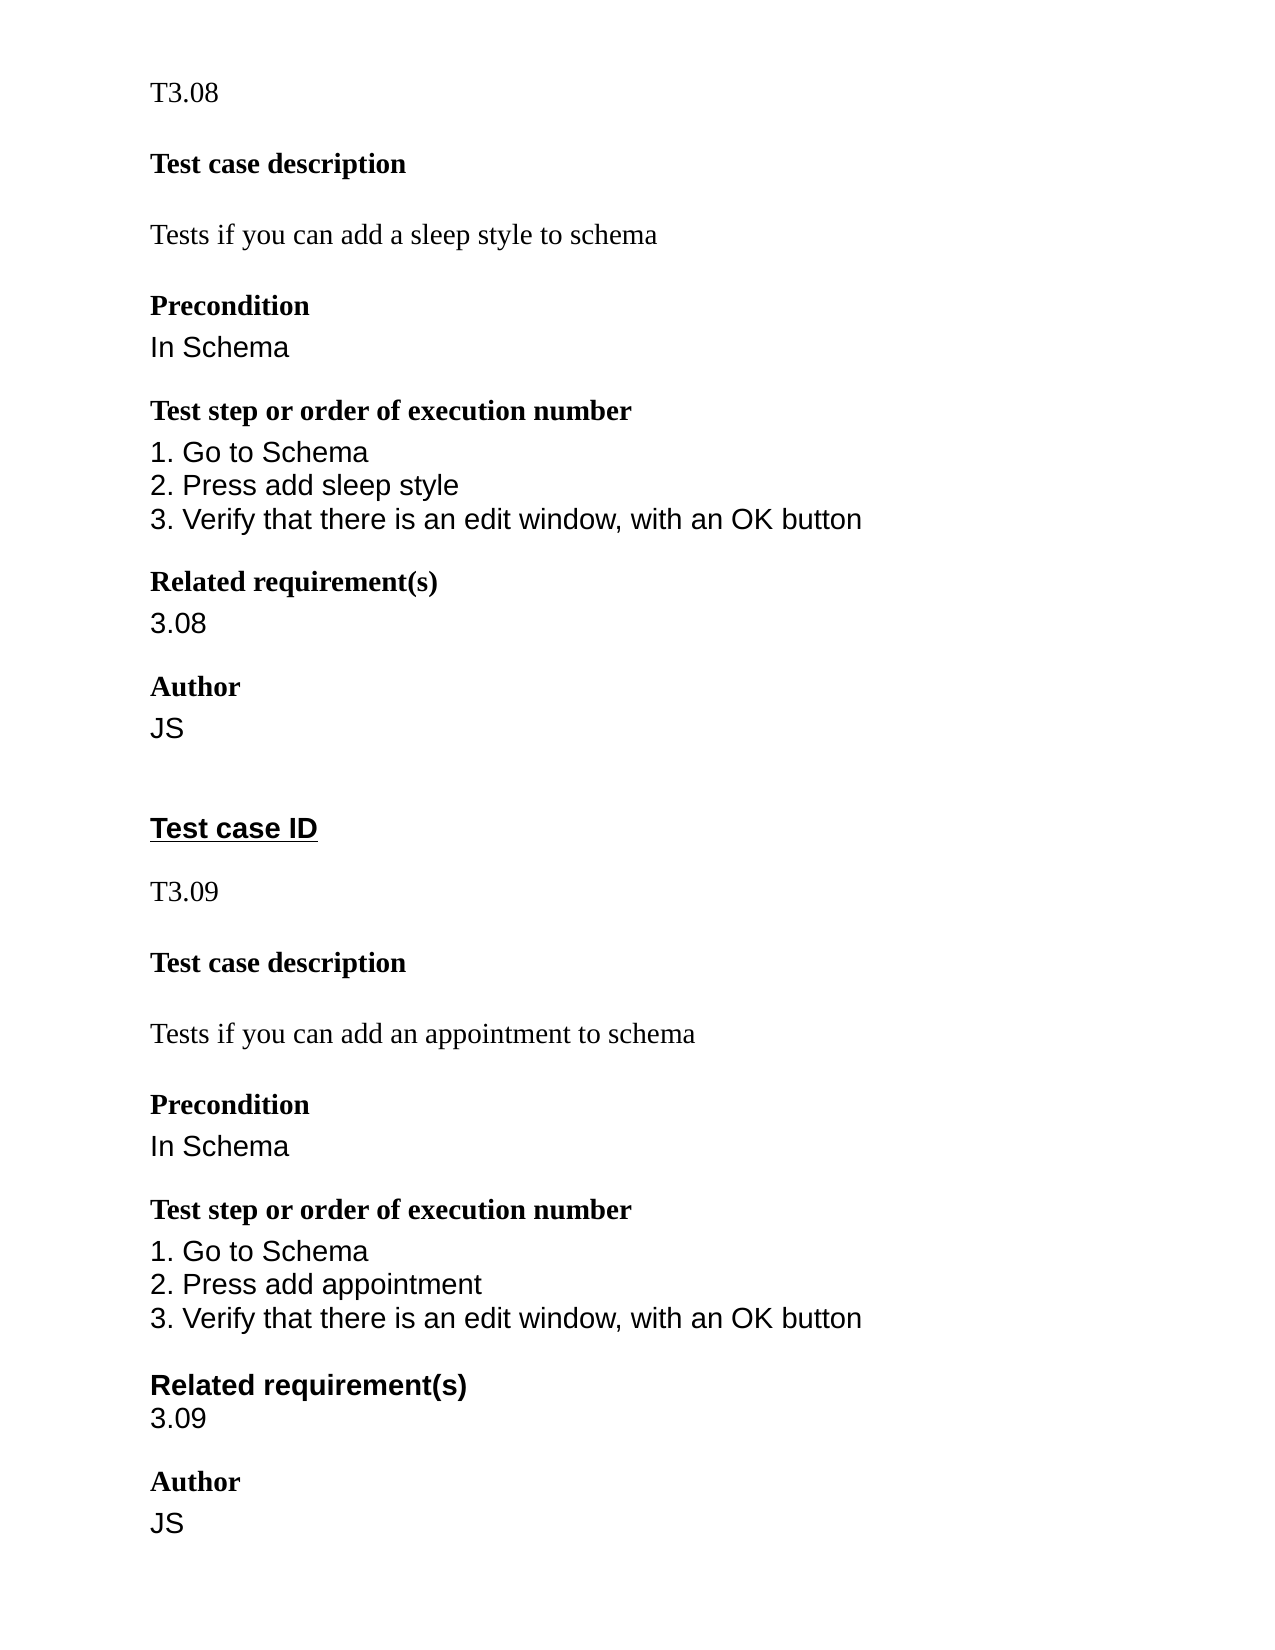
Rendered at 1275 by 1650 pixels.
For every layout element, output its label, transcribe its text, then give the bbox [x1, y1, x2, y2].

text T3.09 [150, 874, 1125, 908]
text Tests if you can add an appointment to schema [150, 1016, 1125, 1050]
text T3.08 [150, 75, 1125, 108]
text 3.08 [150, 606, 1125, 640]
text Test case description [150, 146, 1125, 179]
text Test case description [150, 945, 1125, 979]
text Related requirement(s) [150, 564, 1125, 598]
text Author [150, 1464, 1125, 1498]
text Precondition [150, 1087, 1125, 1121]
text JS Test case ID [150, 711, 1125, 845]
text Tests if you can add a sleep style to schema [150, 217, 1125, 251]
text 1. Go to Schema 2. Press add appointment 3. Verify that there is an edit window, with an OK button Related requirement(s) 3.09 [150, 1234, 1125, 1435]
text Test step or order of execution number [150, 393, 1125, 426]
text JS [150, 1506, 1125, 1573]
text In Schema [150, 330, 1125, 363]
text Precondition [150, 288, 1125, 322]
text Test step or order of execution number [150, 1192, 1125, 1225]
text 1. Go to Schema 2. Press add sleep style 3. Verify that there is an edit window, with an OK button [150, 434, 1125, 535]
text Author [150, 669, 1125, 702]
text In Schema [150, 1129, 1125, 1163]
